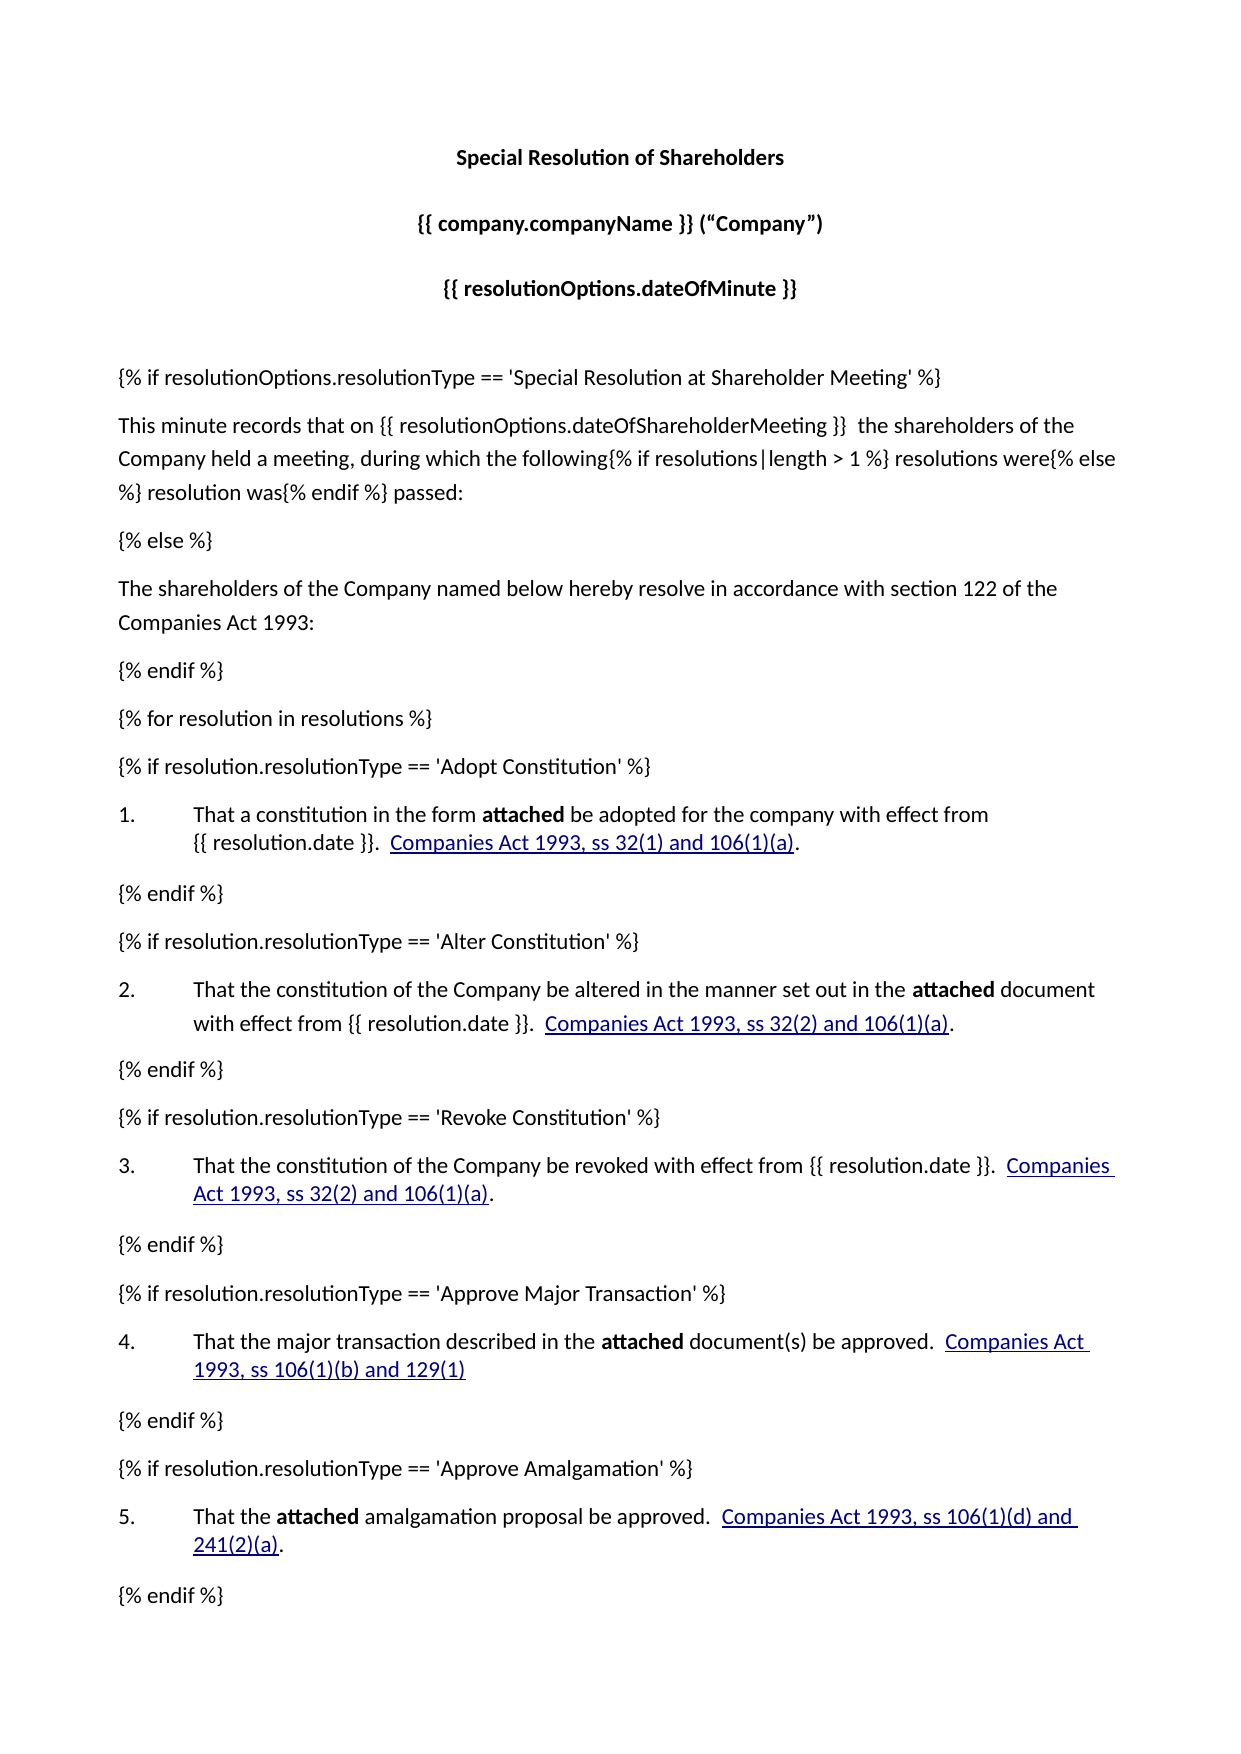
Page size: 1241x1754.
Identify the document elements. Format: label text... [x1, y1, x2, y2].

list That the major transaction described in the attached document(s) be approved. Companies Act 1993, ss 106(1)(b) and 129(1) [118, 1327, 1122, 1383]
text The shareholders of the Company named below hereby resolve in accordance with section 122 of the Companies Act 1993: [118, 574, 1122, 636]
list That the constitution of the Company be revoked with effect from {{ resolution.date }}. Companies Act 1993, ss 32(2) and 106(1)(a). [118, 1151, 1122, 1207]
text {% endif %} [118, 1406, 1122, 1434]
text {% endif %} [118, 656, 1122, 684]
text {% if resolution.resolutionType == 'Approve Amalgamation' %} [118, 1454, 1122, 1482]
list That a constitution in the form attached be adopted for the company with effect from {{ resolution.date }}. Companies Act 1993, ss 32(1) and 106(1)(a). [118, 800, 1122, 856]
text {% if resolutionOptions.resolutionType == 'Special Resolution at Shareholder Meeting' %} [118, 363, 1122, 391]
text {% endif %} [118, 1581, 1122, 1609]
text This minute records that on {{ resolutionOptions.dateOfShareholderMeeting }} the shareholders of the Company held a meeting, during which the following{% if resolutions|length > 1 %} resolutions were{% else %} resolution was{% endif %} passed: [118, 411, 1122, 506]
text {% endif %} [118, 1231, 1122, 1258]
text {% endif %} [118, 879, 1122, 907]
subtitle {{ resolutionOptions.dateOfMinute }} [118, 274, 1122, 302]
subtitle Special Resolution of Shareholders [118, 143, 1122, 171]
list That the attached amalgamation proposal be approved. Companies Act 1993, ss 106(1)(d) and 241(2)(a). [118, 1502, 1122, 1558]
subtitle {{ company.companyName }} (“Company”) [118, 209, 1122, 237]
text {% if resolution.resolutionType == 'Revoke Constitution' %} [118, 1103, 1122, 1131]
text {% if resolution.resolutionType == 'Approve Major Transaction' %} [118, 1279, 1122, 1307]
text {% endif %} [118, 1055, 1122, 1083]
list That the constitution of the Company be altered in the manner set out in the attached document with effect from {{ resolution.date }}. Companies Act 1993, ss 32(2) and 106(1)(a). [118, 976, 1122, 1037]
text {% if resolution.resolutionType == 'Adopt Constitution' %} [118, 752, 1122, 780]
text {% if resolution.resolutionType == 'Alter Constitution' %} [118, 927, 1122, 956]
text {% else %} [118, 526, 1122, 554]
text {% for resolution in resolutions %} [118, 704, 1122, 732]
